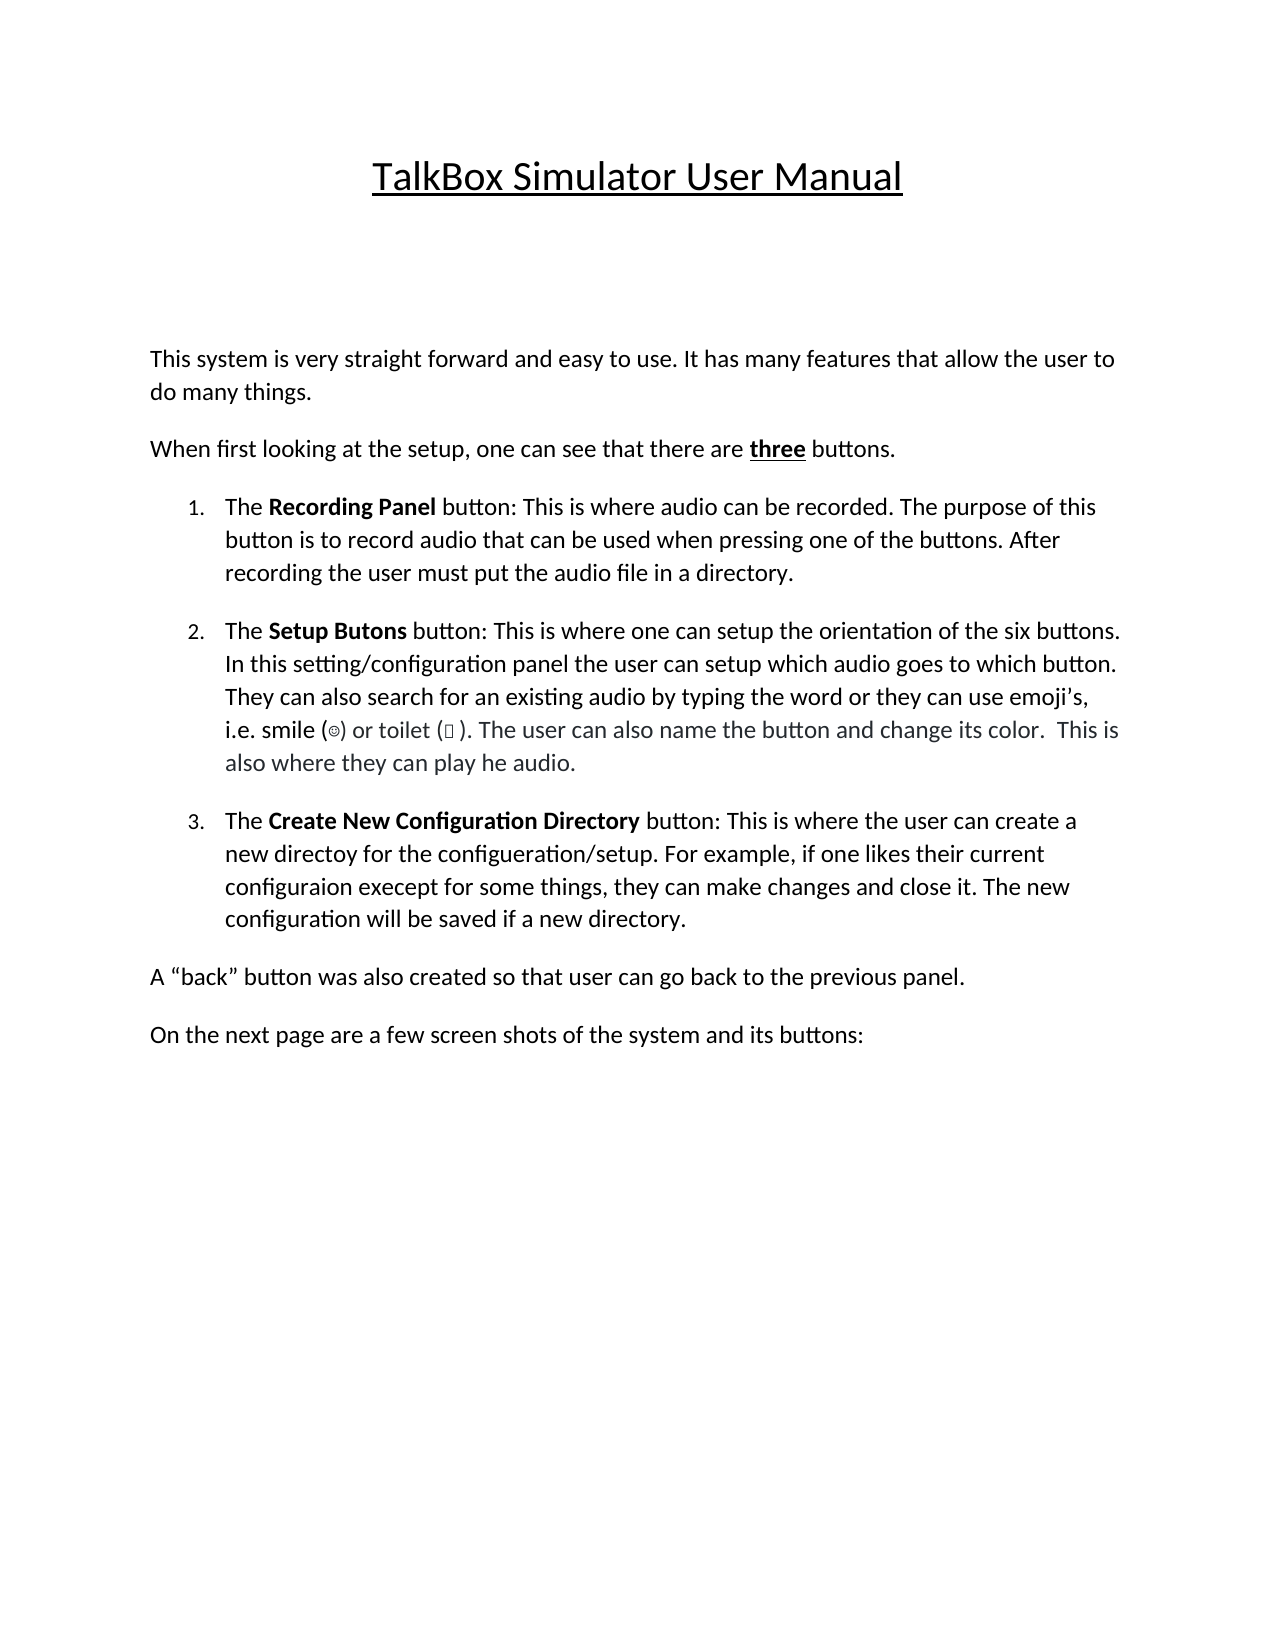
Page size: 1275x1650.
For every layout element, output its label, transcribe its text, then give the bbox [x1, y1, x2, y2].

text TalkBox Simulator User Manual [150, 150, 1125, 201]
text On the next page are a few screen shots of the system and its buttons: [150, 1019, 1125, 1050]
list The Setup Butons button: This is where one can setup the orientation of the six buttons. In this setting/configuration panel the user can setup which audio goes to which button. They can also search for an existing audio by typing the word or they can use emoji’s, i.e. smile (☺) or toilet (🚽 ). The user can also name the button and change its color. This is also where they can play he audio. [187, 615, 1125, 777]
text This system is very straight forward and easy to use. It has many features that allow the user to do many things. [150, 343, 1125, 406]
list The Recording Panel button: This is where audio can be recorded. The purpose of this button is to record audio that can be used when pressing one of the buttons. After recording the user must put the audio file in a directory. [187, 491, 1125, 588]
text When first looking at the setup, one can see that there are three buttons. [150, 433, 1125, 464]
text A “back” button was also created so that user can go back to the previous panel. [150, 961, 1125, 992]
list The Create New Configuration Directory button: This is where the user can create a new directoy for the configueration/setup. For example, if one likes their current configuraion execept for some things, they can make changes and close it. The new configuration will be saved if a new directory. [187, 805, 1125, 934]
